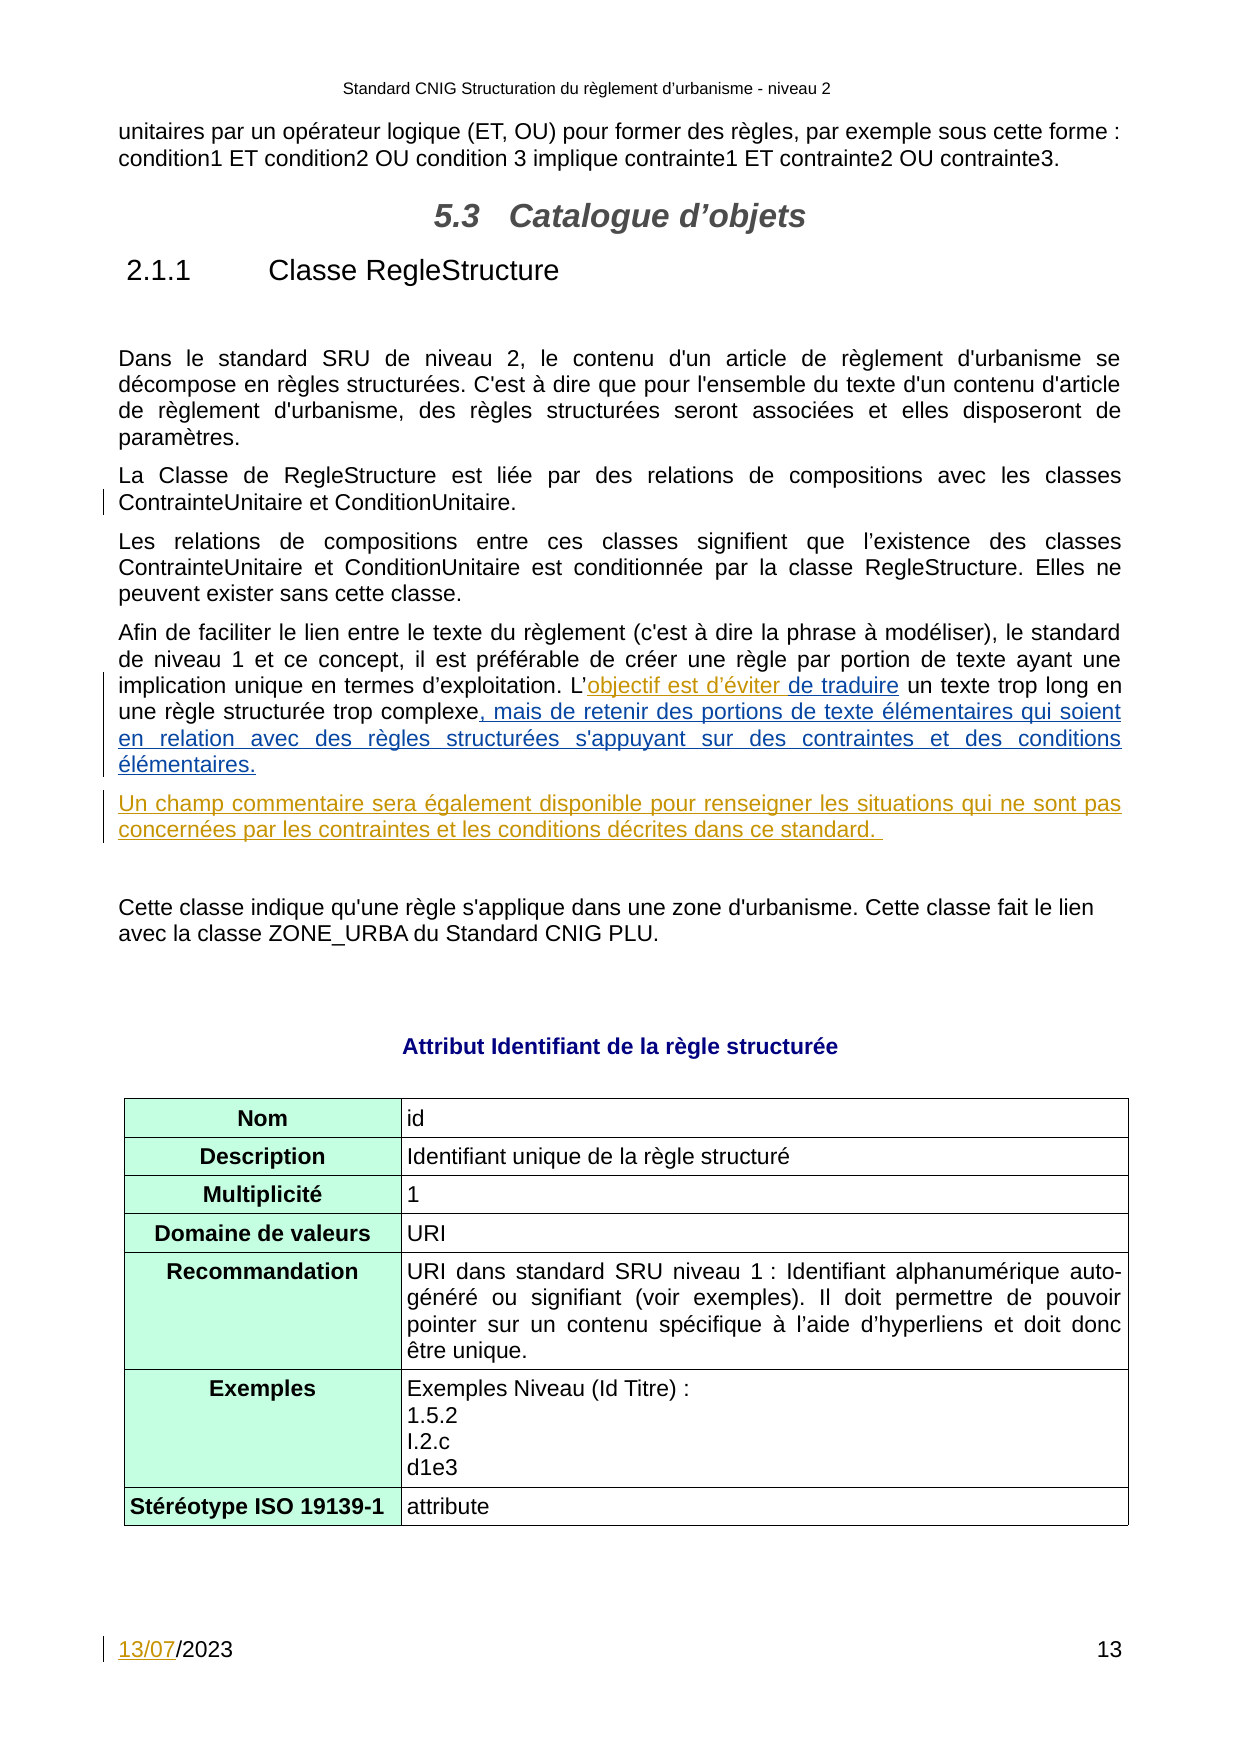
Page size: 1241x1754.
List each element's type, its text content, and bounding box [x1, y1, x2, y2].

table_cell 1 [402, 1176, 1128, 1213]
text Dans le standard SRU de niveau 2, le contenu d'un article de règlement d'urbanisme se décompose en règles structurées. C'est à dire que pour l'ensemble du texte d'un contenu d'article de règlement d'urbanisme, des règles structurées seront associées et elles disposeront de paramètres. [118, 344, 1122, 450]
table_cell URI [402, 1214, 1128, 1252]
table_header Nom [125, 1099, 401, 1137]
table_cell Recommandation [125, 1253, 401, 1369]
table_cell Multiplicité [125, 1176, 401, 1213]
text unitaires par un opérateur logique (ET, OU) pour former des règles, par exemple sous cette forme : condition1 ET condition2 OU condition 3 implique contrainte1 ET contrainte2 OU contrainte3. [118, 118, 1122, 171]
text La Classe de RegleStructure est liée par des relations de compositions avec les classes ContrainteUnitaire et ConditionUnitaire. [118, 462, 1122, 515]
table_cell Exemples Niveau (Id Titre) : 1.5.2 I.2.c d1e3 [402, 1370, 1128, 1486]
table_cell Stéréotype ISO 19139-1 [125, 1488, 401, 1525]
table_cell attribute [402, 1488, 1128, 1525]
text Afin de faciliter le lien entre le texte du règlement (c'est à dire la phrase à modéliser), le standard de niveau 1 et ce concept, il est préférable de créer une règle par portion de texte ayant une implication unique en termes d’exploitation. L’objectif est d’éviter de traduire un texte trop long en une règle structurée trop complexe, mais de retenir des portions de texte élémentaires qui soient en relation avec des règles structurées s'appuyant sur des contraintes et des conditions [118, 619, 1122, 748]
table_cell Domaine de valeurs [125, 1214, 401, 1252]
table_cell Identifiant unique de la règle structuré [402, 1138, 1128, 1175]
table_header id [402, 1099, 1128, 1137]
table_cell URI dans standard SRU niveau 1 : Identifiant alphanumérique auto-généré ou signifiant (voir exemples). Il doit permettre de pouvoir pointer sur un contenu spécifique à l’aide d’hyperliens et doit donc être unique. [402, 1253, 1128, 1369]
text Les relations de compositions entre ces classes signifient que l’existence des classes ContrainteUnitaire et ConditionUnitaire est conditionnée par la classe RegleStructure. Elles ne peuvent exister sans cette classe. [118, 528, 1122, 607]
text Cette classe indique qu'une règle s'applique dans une zone d'urbanisme. Cette classe fait le lien avec la classe ZONE_URBA du Standard CNIG PLU. [118, 894, 1122, 947]
text Un champ commentaire sera également disponible pour renseigner les situations qui ne sont pas [118, 790, 1122, 813]
table_cell Description [125, 1138, 401, 1175]
subtitle Catalogue d’objets [118, 196, 1122, 234]
subtitle Attribut Identifiant de la règle structurée [118, 1033, 1122, 1059]
text élémentaires. [118, 749, 1122, 777]
table_cell Exemples [125, 1370, 401, 1486]
list Classe RegleStructure [118, 252, 1122, 286]
text concernées par les contraintes et les conditions décrites dans ce standard. [118, 814, 1122, 843]
